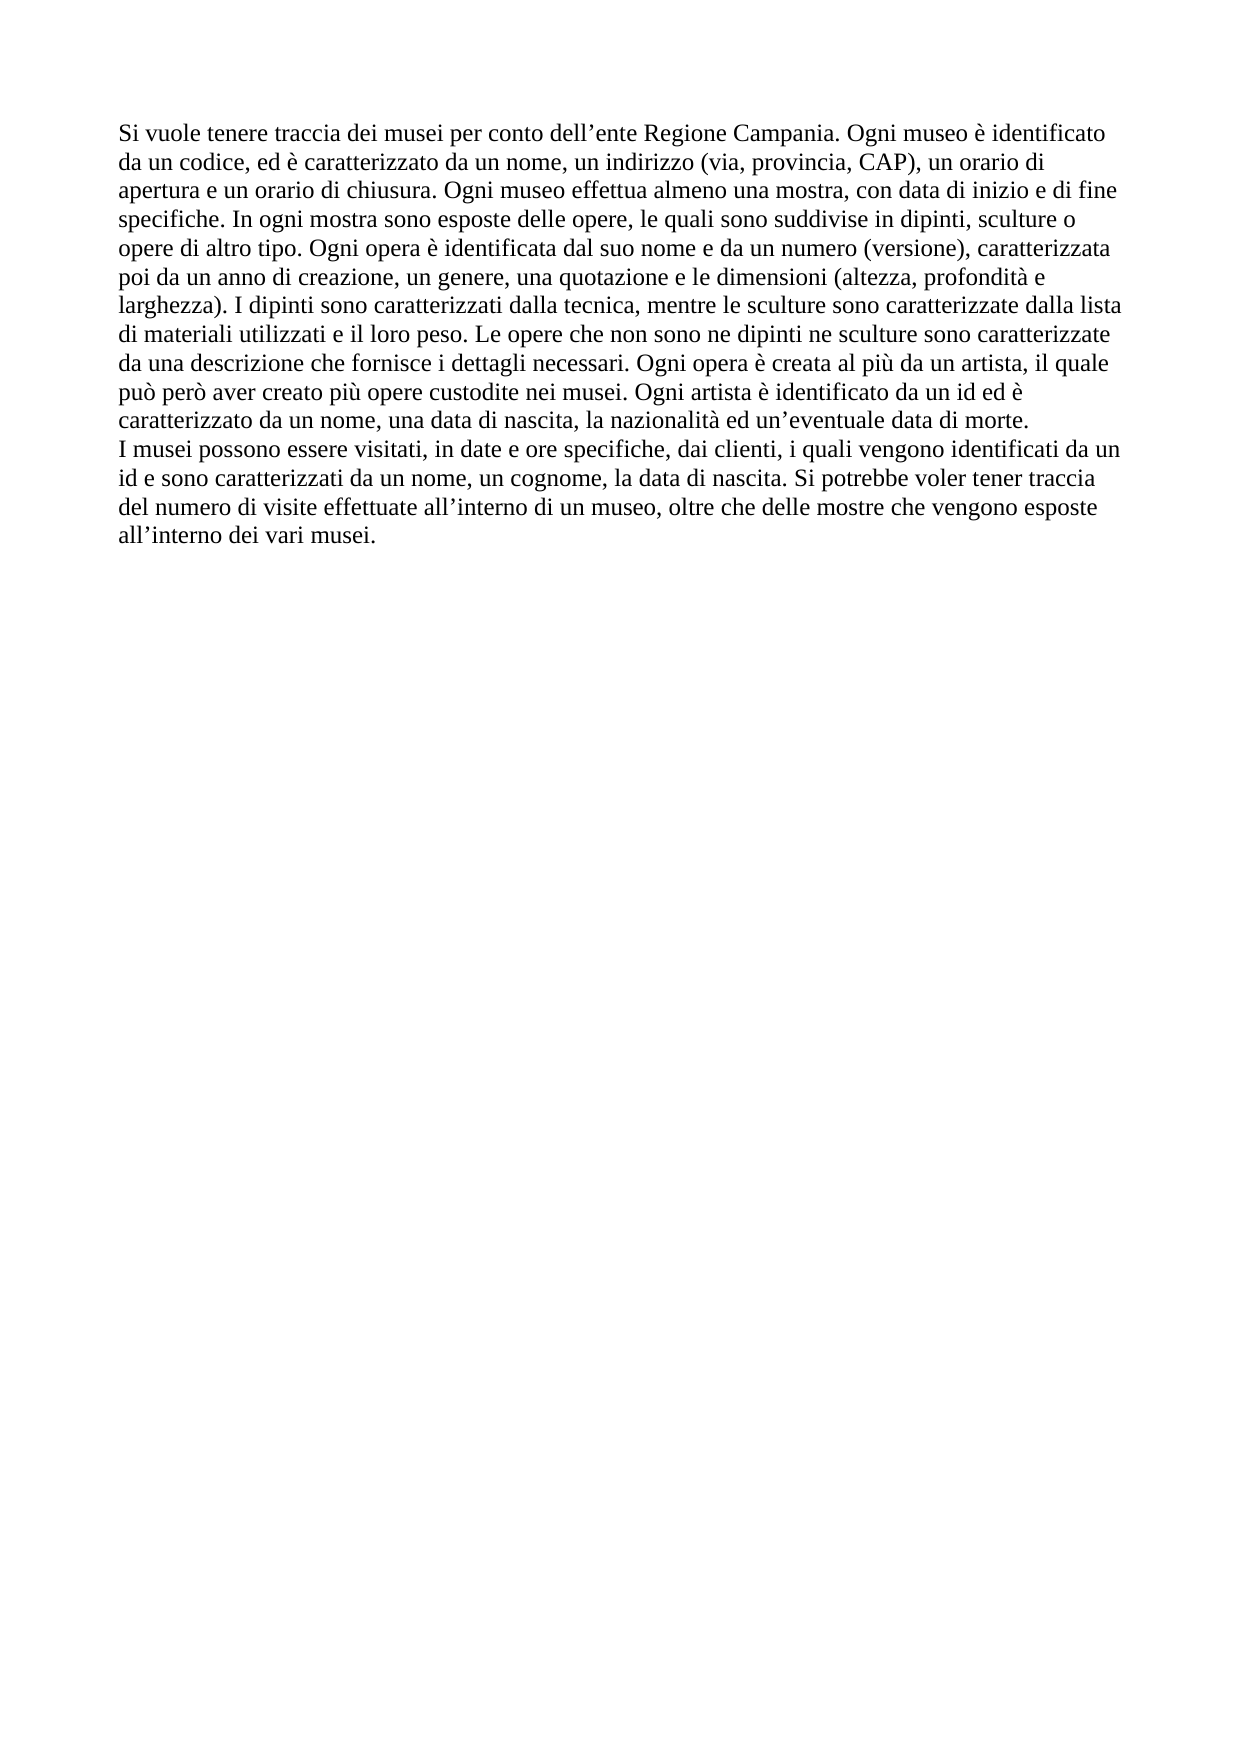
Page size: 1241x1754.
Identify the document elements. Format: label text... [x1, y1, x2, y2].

text I musei possono essere visitati, in date e ore specifiche, dai clienti, i quali vengono identificati da un id e sono caratterizzati da un nome, un cognome, la data di nascita. Si potrebbe voler tener traccia del numero di visite effettuate all’interno di un museo, oltre che delle mostre che vengono esposte all’interno dei vari musei. [118, 434, 1122, 549]
text Si vuole tenere traccia dei musei per conto dell’ente Regione Campania. Ogni museo è identificato da un codice, ed è caratterizzato da un nome, un indirizzo (via, provincia, CAP), un orario di apertura e un orario di chiusura. Ogni museo effettua almeno una mostra, con data di inizio e di fine specifiche. In ogni mostra sono esposte delle opere, le quali sono suddivise in dipinti, sculture o opere di altro tipo. Ogni opera è identificata dal suo nome e da un numero (versione), caratterizzata poi da un anno di creazione, un genere, una quotazione e le dimensioni (altezza, profondità e larghezza). I dipinti sono caratterizzati dalla tecnica, mentre le sculture sono caratterizzate dalla lista di materiali utilizzati e il loro peso. Le opere che non sono ne dipinti ne sculture sono caratterizzate da una descrizione che fornisce i dettagli necessari. Ogni opera è creata al più da un artista, il quale può però aver creato più opere custodite nei musei. Ogni artista è identificato da un id ed è caratterizzato da un nome, una data di nascita, la nazionalità ed un’eventuale data di morte. [118, 118, 1122, 434]
